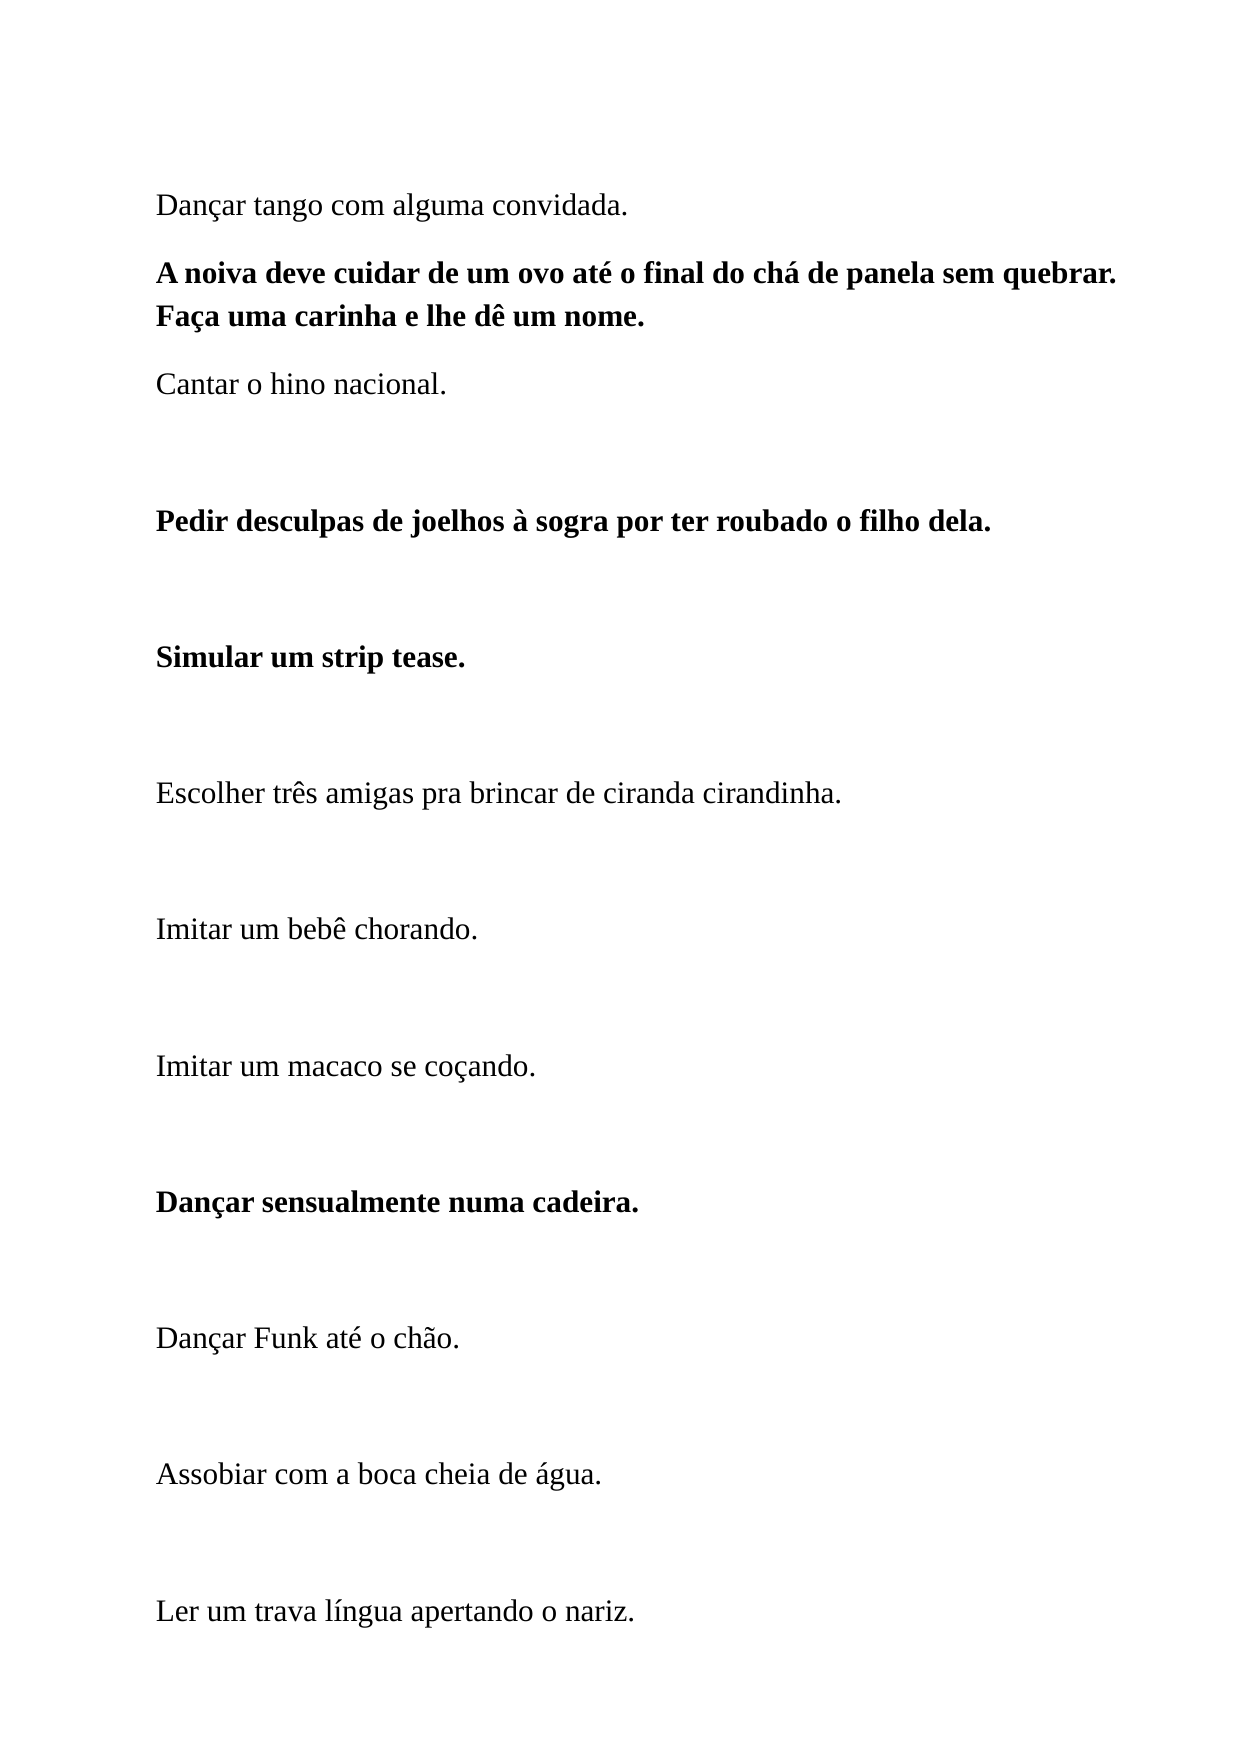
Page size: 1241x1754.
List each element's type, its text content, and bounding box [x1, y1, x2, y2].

text Ler um trava língua apertando o nariz. [156, 1592, 1122, 1628]
text Cantar o hino nacional. [156, 366, 1122, 402]
text Simular um strip tease. [156, 638, 1122, 674]
text Assobiar com a boca cheia de água. [156, 1456, 1122, 1492]
text Imitar um macaco se coçando. [156, 1047, 1122, 1083]
text Imitar um bebê chorando. [156, 911, 1122, 947]
text Escolher três amigas pra brincar de ciranda cirandinha. [156, 774, 1122, 810]
text A noiva deve cuidar de um ovo até o final do chá de panela sem quebrar. Faça uma carinha e lhe dê um nome. [156, 254, 1122, 333]
text Dançar Funk até o chão. [156, 1319, 1122, 1355]
text Dançar sensualmente numa cadeira. [156, 1183, 1122, 1219]
text Dançar tango com alguma convidada. [156, 186, 1122, 222]
text Pedir desculpas de joelhos à sogra por ter roubado o filho dela. [156, 502, 1122, 538]
